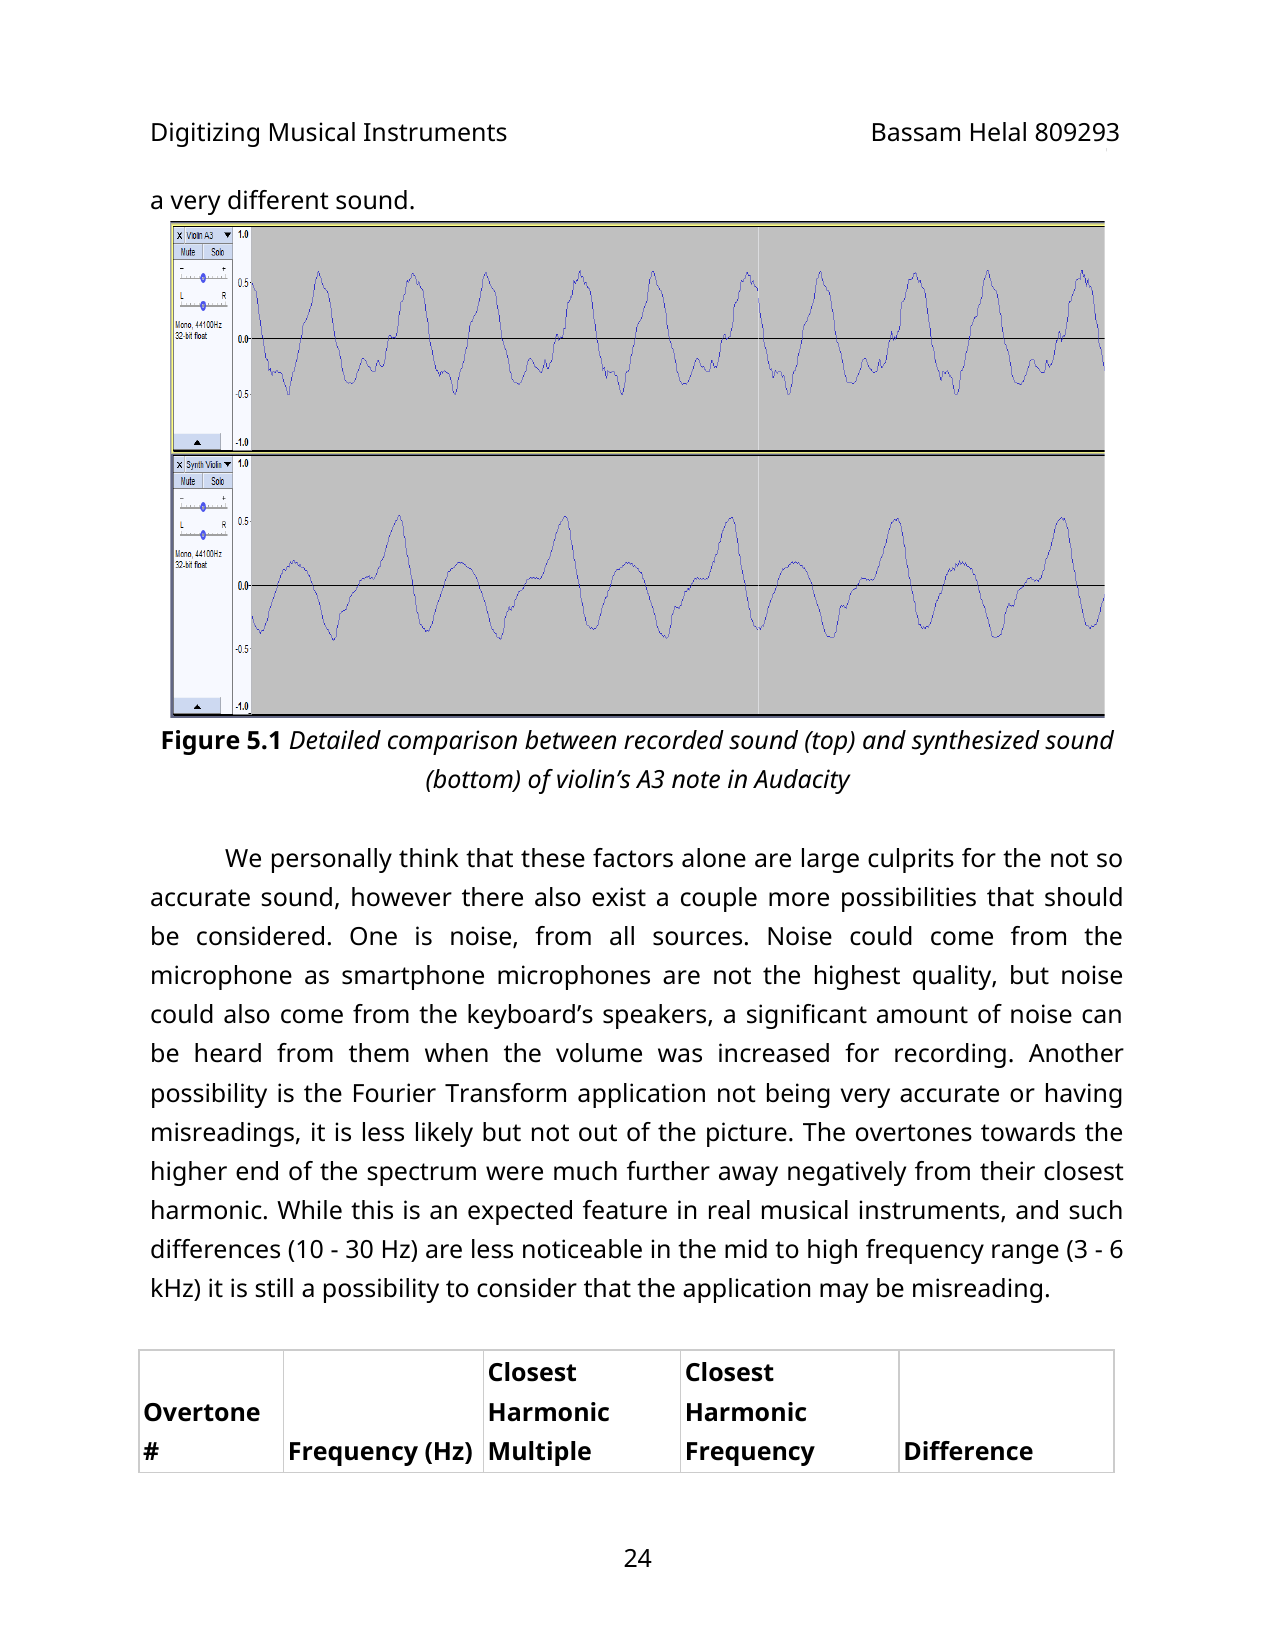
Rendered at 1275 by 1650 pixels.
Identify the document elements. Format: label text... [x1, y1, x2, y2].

text We personally think that these factors alone are large culprits for the not so accurate sound, however there also exist a couple more possibilities that should be considered. One is noise, from all sources. Noise could come from the microphone as smartphone microphones are not the highest quality, but noise could also come from the keyboard’s speakers, a significant amount of noise can be heard from them when the volume was increased for recording. Another possibility is the Fourier Transform application not being very accurate or having misreadings, it is less likely but not out of the picture. The overtones towards the higher end of the spectrum were much further away negatively from their closest harmonic. While this is an expected feature in real musical instruments, and such differences (10 - 30 Hz) are less noticeable in the mid to high frequency range (3 - 6 kHz) it is still a possibility to consider that the application may be misreading. [150, 840, 1125, 1305]
table_header Overtone # [140, 1351, 283, 1472]
table_header Frequency (Hz) [284, 1351, 483, 1472]
text Figure 5.1 Detailed comparison between recorded sound (top) and synthesized sound (bottom) of violin’s A3 note in Audacity [150, 723, 1125, 796]
table_header Closest Harmonic Multiple [484, 1351, 680, 1472]
table_header Difference [900, 1351, 1113, 1472]
table_header Closest Harmonic Frequency [681, 1351, 898, 1472]
text a very different sound. [150, 182, 1125, 216]
